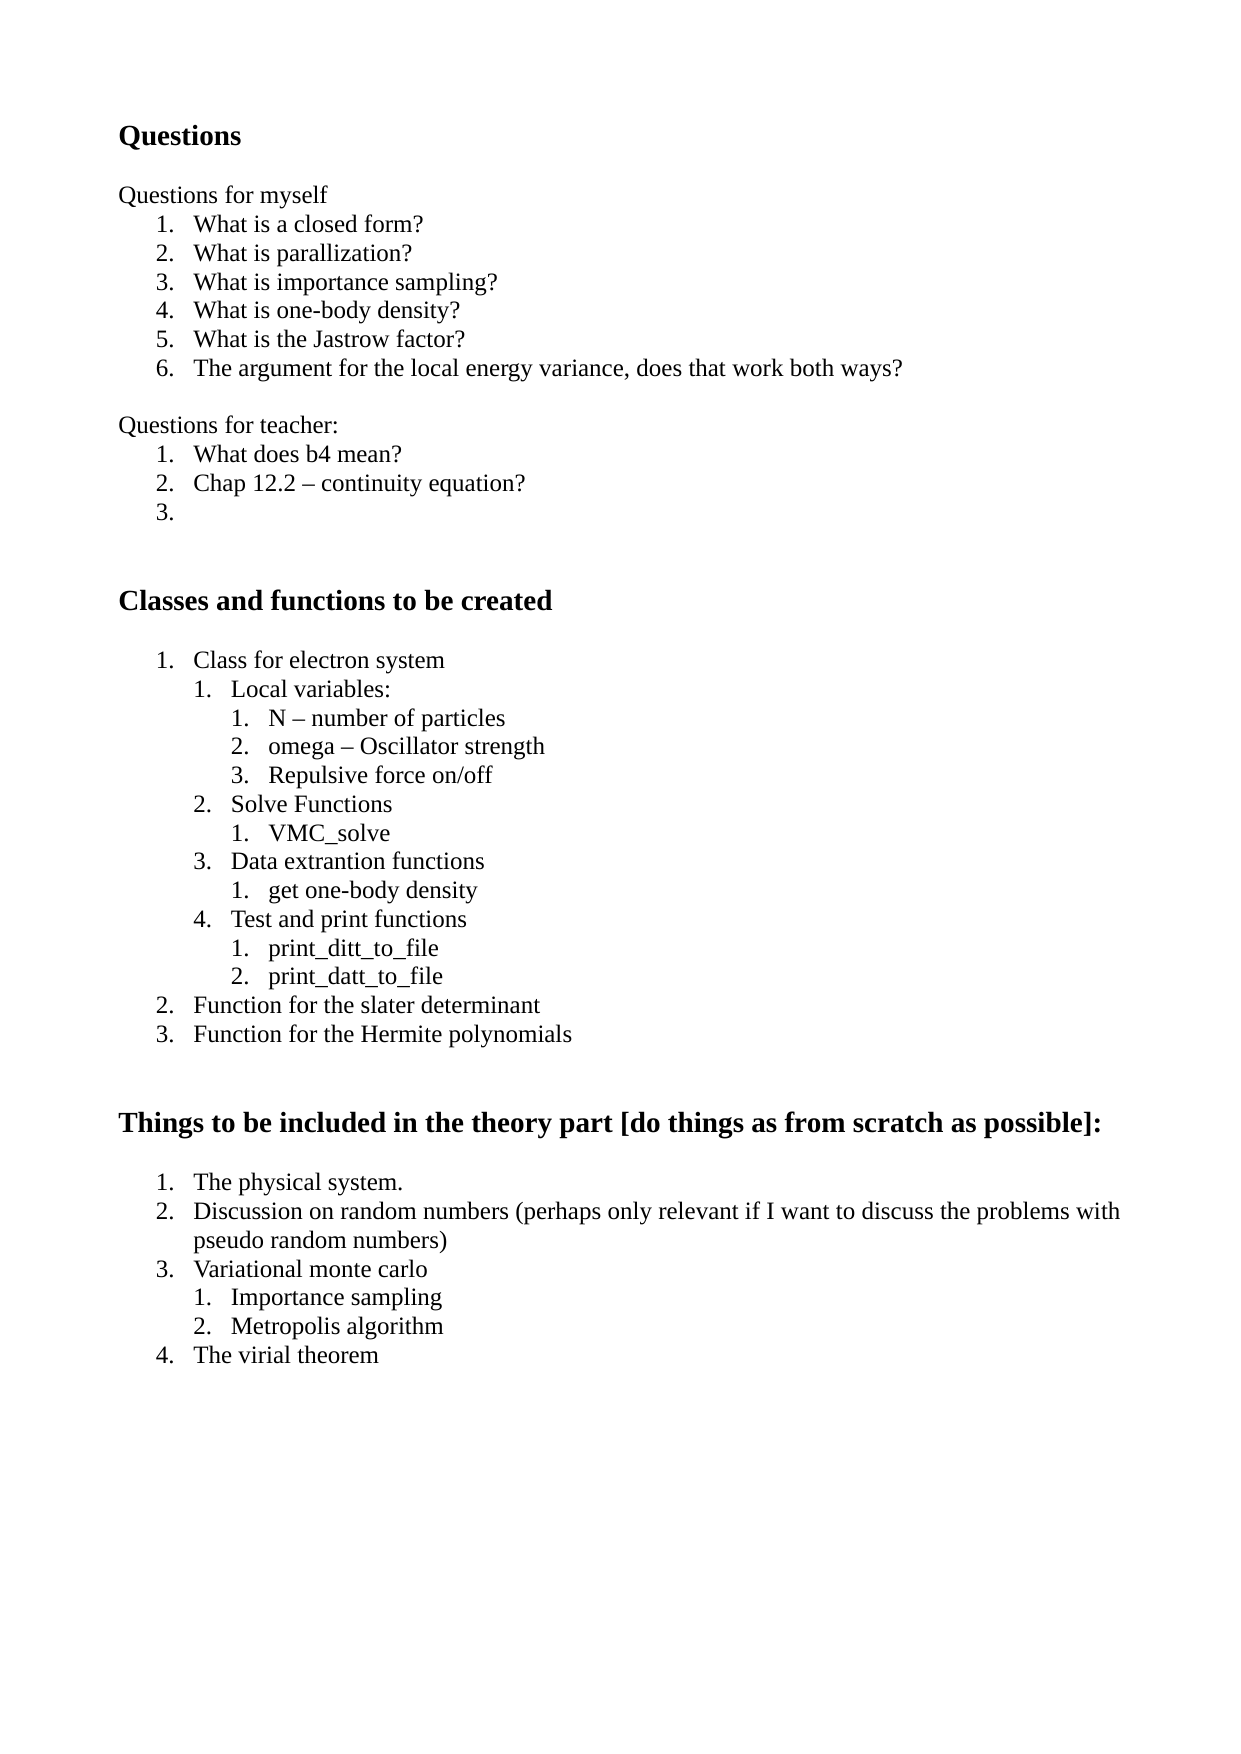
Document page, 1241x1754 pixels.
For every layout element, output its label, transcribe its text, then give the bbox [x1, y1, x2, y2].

list VMC_solve [231, 818, 1122, 846]
list print_ditt_to_file [231, 933, 1122, 961]
text Questions [118, 118, 1122, 152]
list What is one-body density? [156, 295, 1122, 324]
list Test and print functions [193, 904, 1122, 933]
list Local variables: [193, 674, 1122, 703]
list Data extrantion functions [193, 846, 1122, 875]
list What is parallization? [156, 238, 1122, 267]
list Function for the slater determinant [156, 990, 1122, 1019]
list The argument for the local energy variance, does that work both ways? [156, 353, 1122, 382]
list What is the Jastrow factor? [156, 324, 1122, 353]
list omega – Oscillator strength [231, 731, 1122, 760]
text Classes and functions to be created [118, 583, 1122, 616]
list What does b4 mean? [156, 439, 1122, 468]
list Discussion on random numbers (perhaps only relevant if I want to discuss the problems with pseudo random numbers) [156, 1196, 1122, 1254]
list Repulsive force on/off [231, 760, 1122, 789]
text Questions for myself [118, 180, 1122, 209]
list The virial theorem [156, 1340, 1122, 1369]
list The physical system. [156, 1167, 1122, 1196]
list print_datt_to_file [231, 961, 1122, 990]
list Function for the Hermite polynomials [156, 1019, 1122, 1048]
list Solve Functions [193, 789, 1122, 818]
list Importance sampling [193, 1282, 1122, 1311]
list Class for electron system [156, 645, 1122, 674]
list N – number of particles [231, 703, 1122, 731]
text Questions for teacher: [118, 410, 1122, 439]
list Variational monte carlo [156, 1254, 1122, 1282]
list What is importance sampling? [156, 267, 1122, 295]
list What is a closed form? [156, 209, 1122, 238]
text Things to be included in the theory part [do things as from scratch as possible]: [118, 1105, 1122, 1139]
list get one-body density [231, 875, 1122, 904]
list Chap 12.2 – continuity equation? [156, 468, 1122, 497]
list Metropolis algorithm [193, 1311, 1122, 1340]
